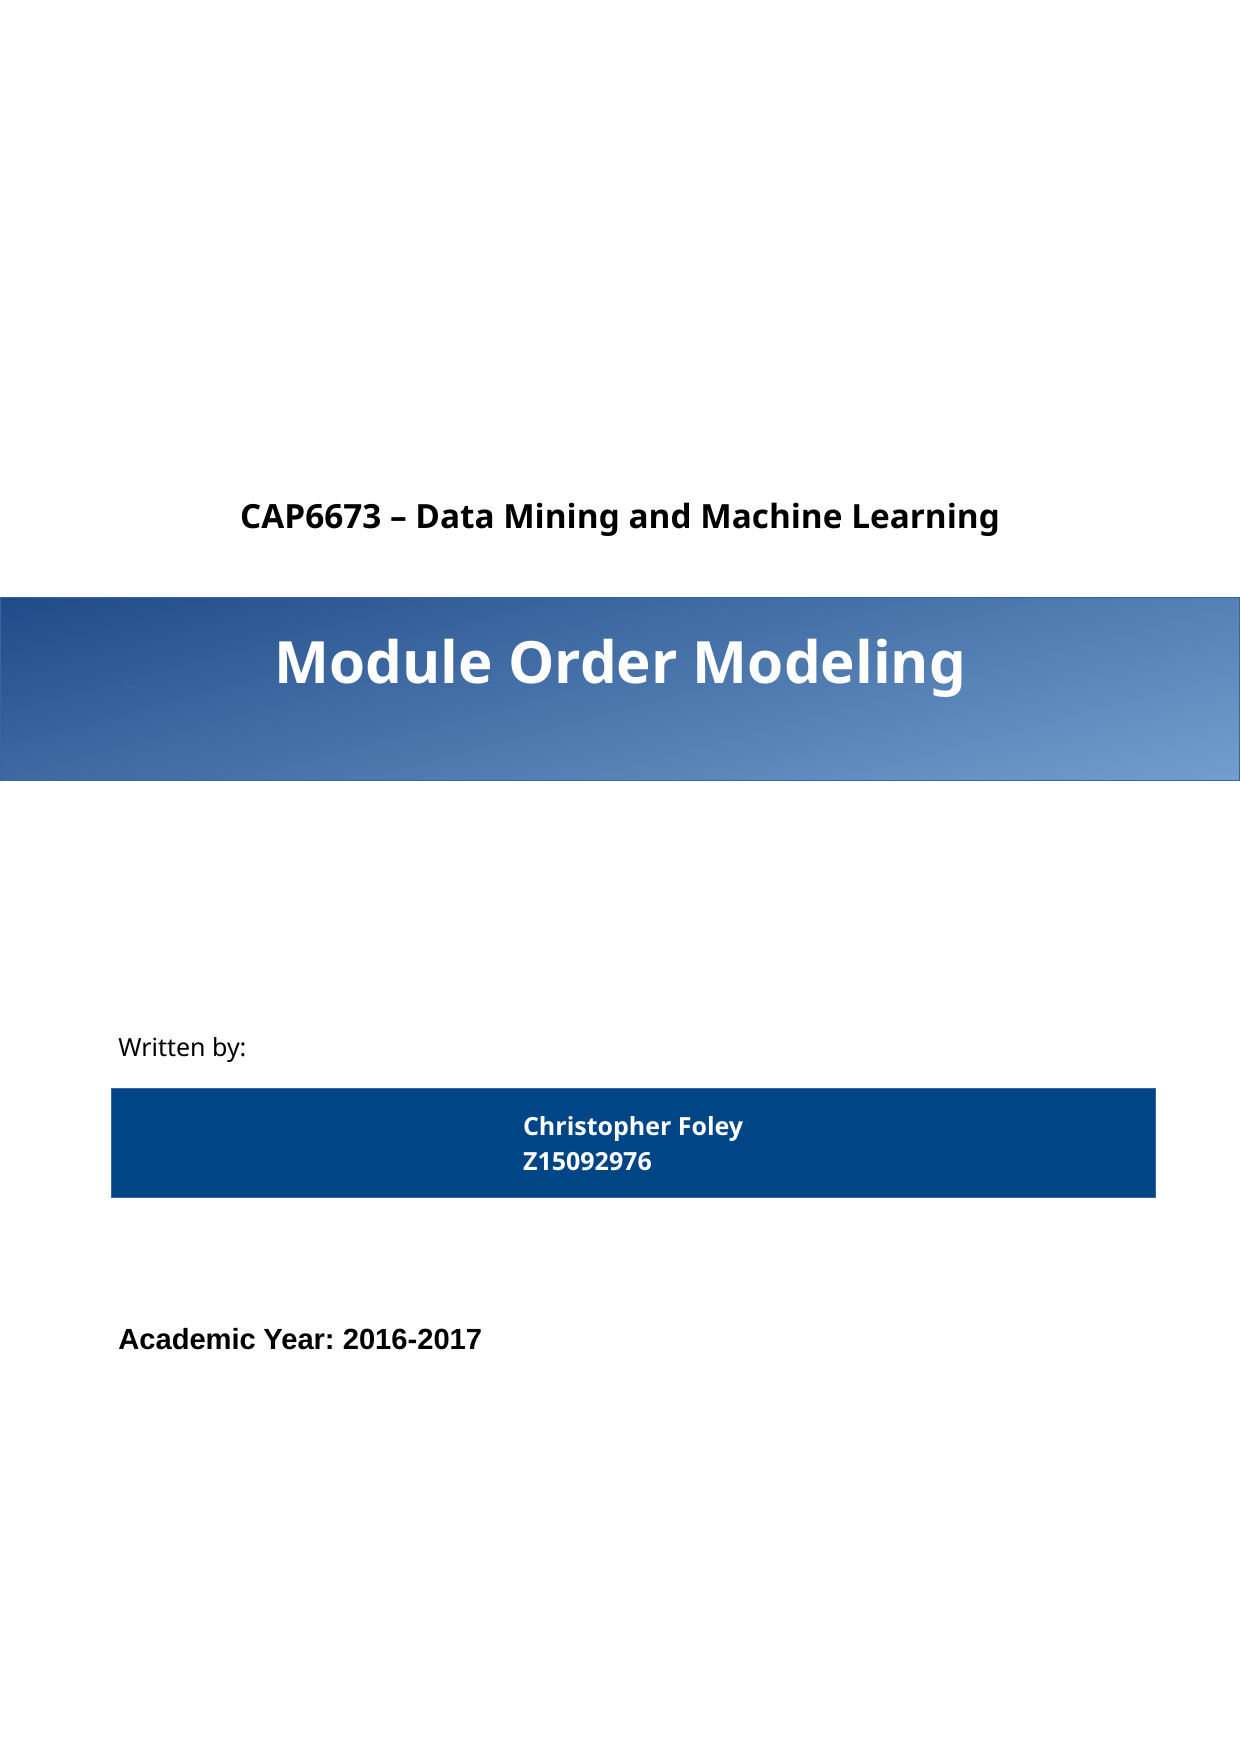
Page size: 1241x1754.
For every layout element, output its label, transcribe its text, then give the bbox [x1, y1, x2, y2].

text CAP6673 – Data Mining and Machine Learning [118, 493, 1122, 538]
text Written by: [118, 1029, 1122, 1063]
text Academic Year: 2016-2017 [118, 1322, 1122, 1356]
